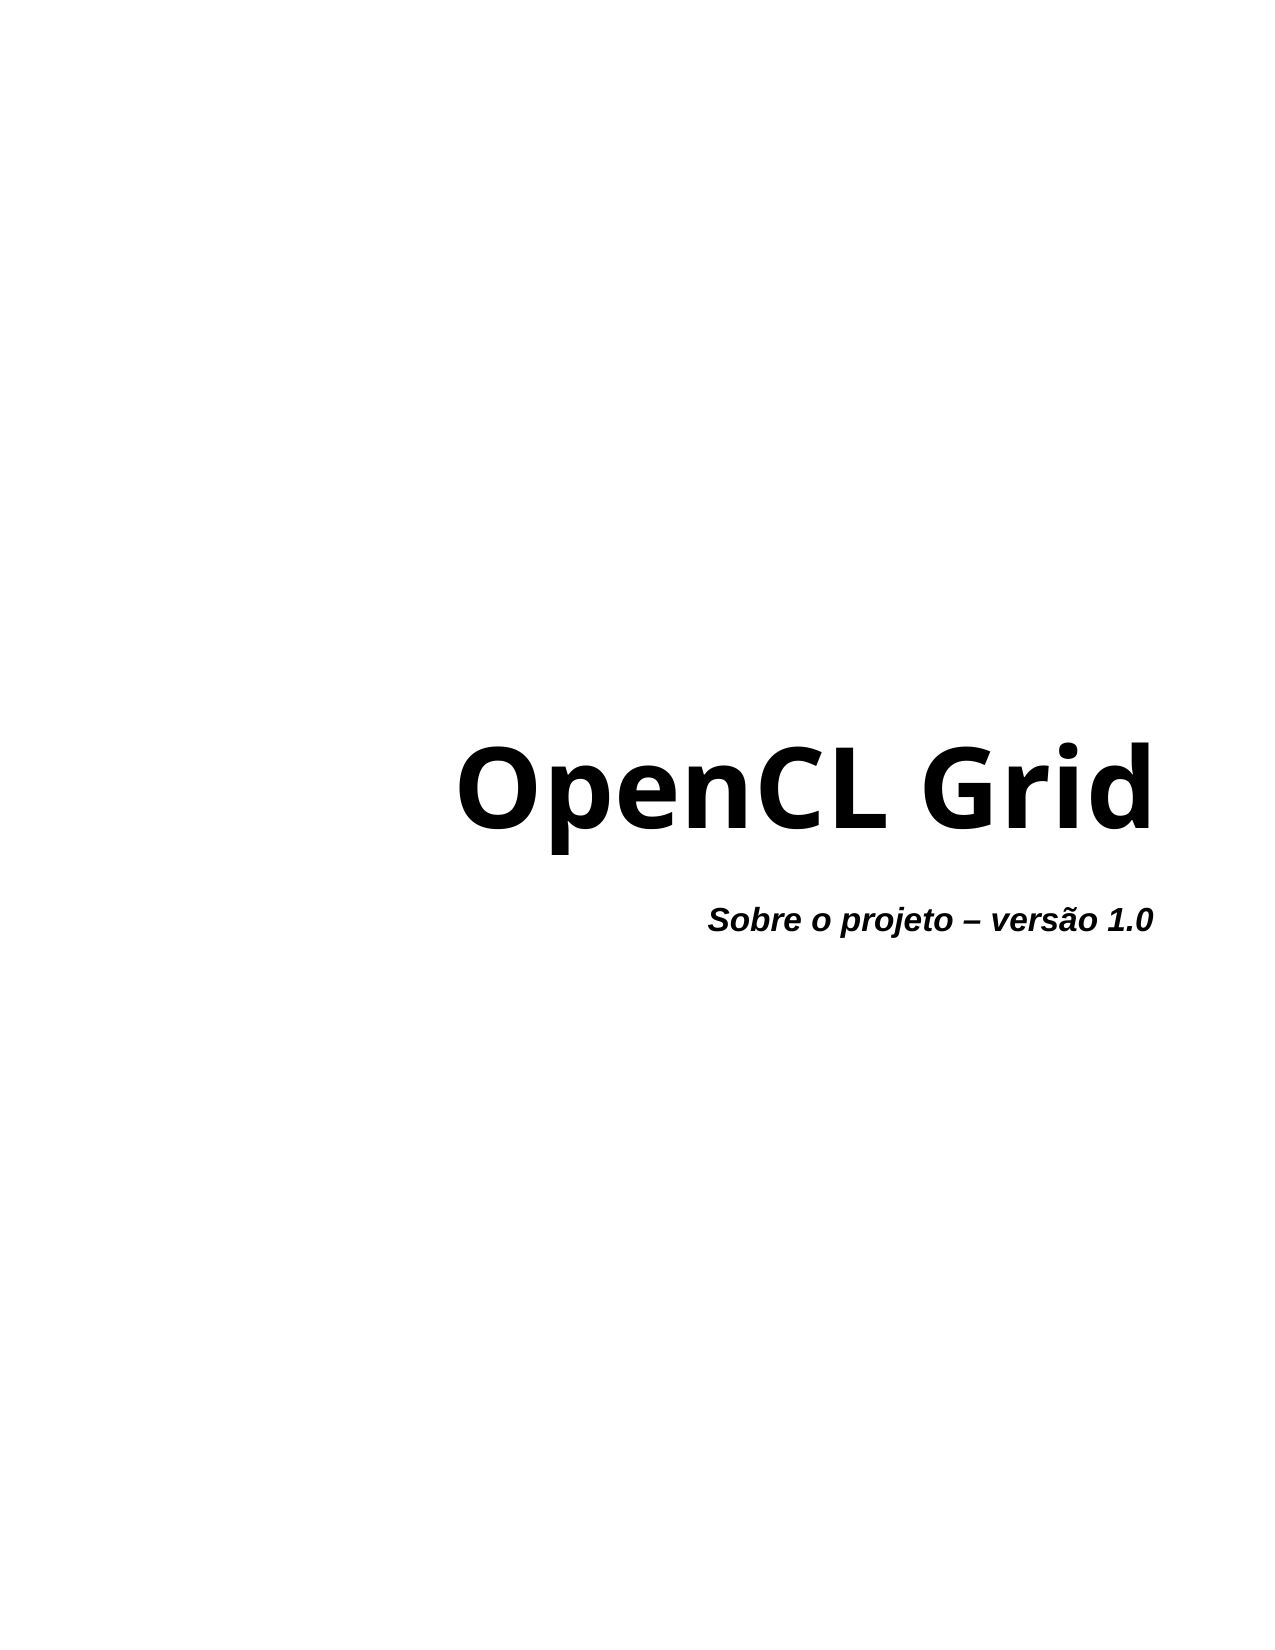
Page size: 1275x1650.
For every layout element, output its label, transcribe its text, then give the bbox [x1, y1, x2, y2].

text OpenCL Grid [118, 709, 1157, 862]
text Sobre o projeto – versão 1.0 [118, 900, 1157, 939]
